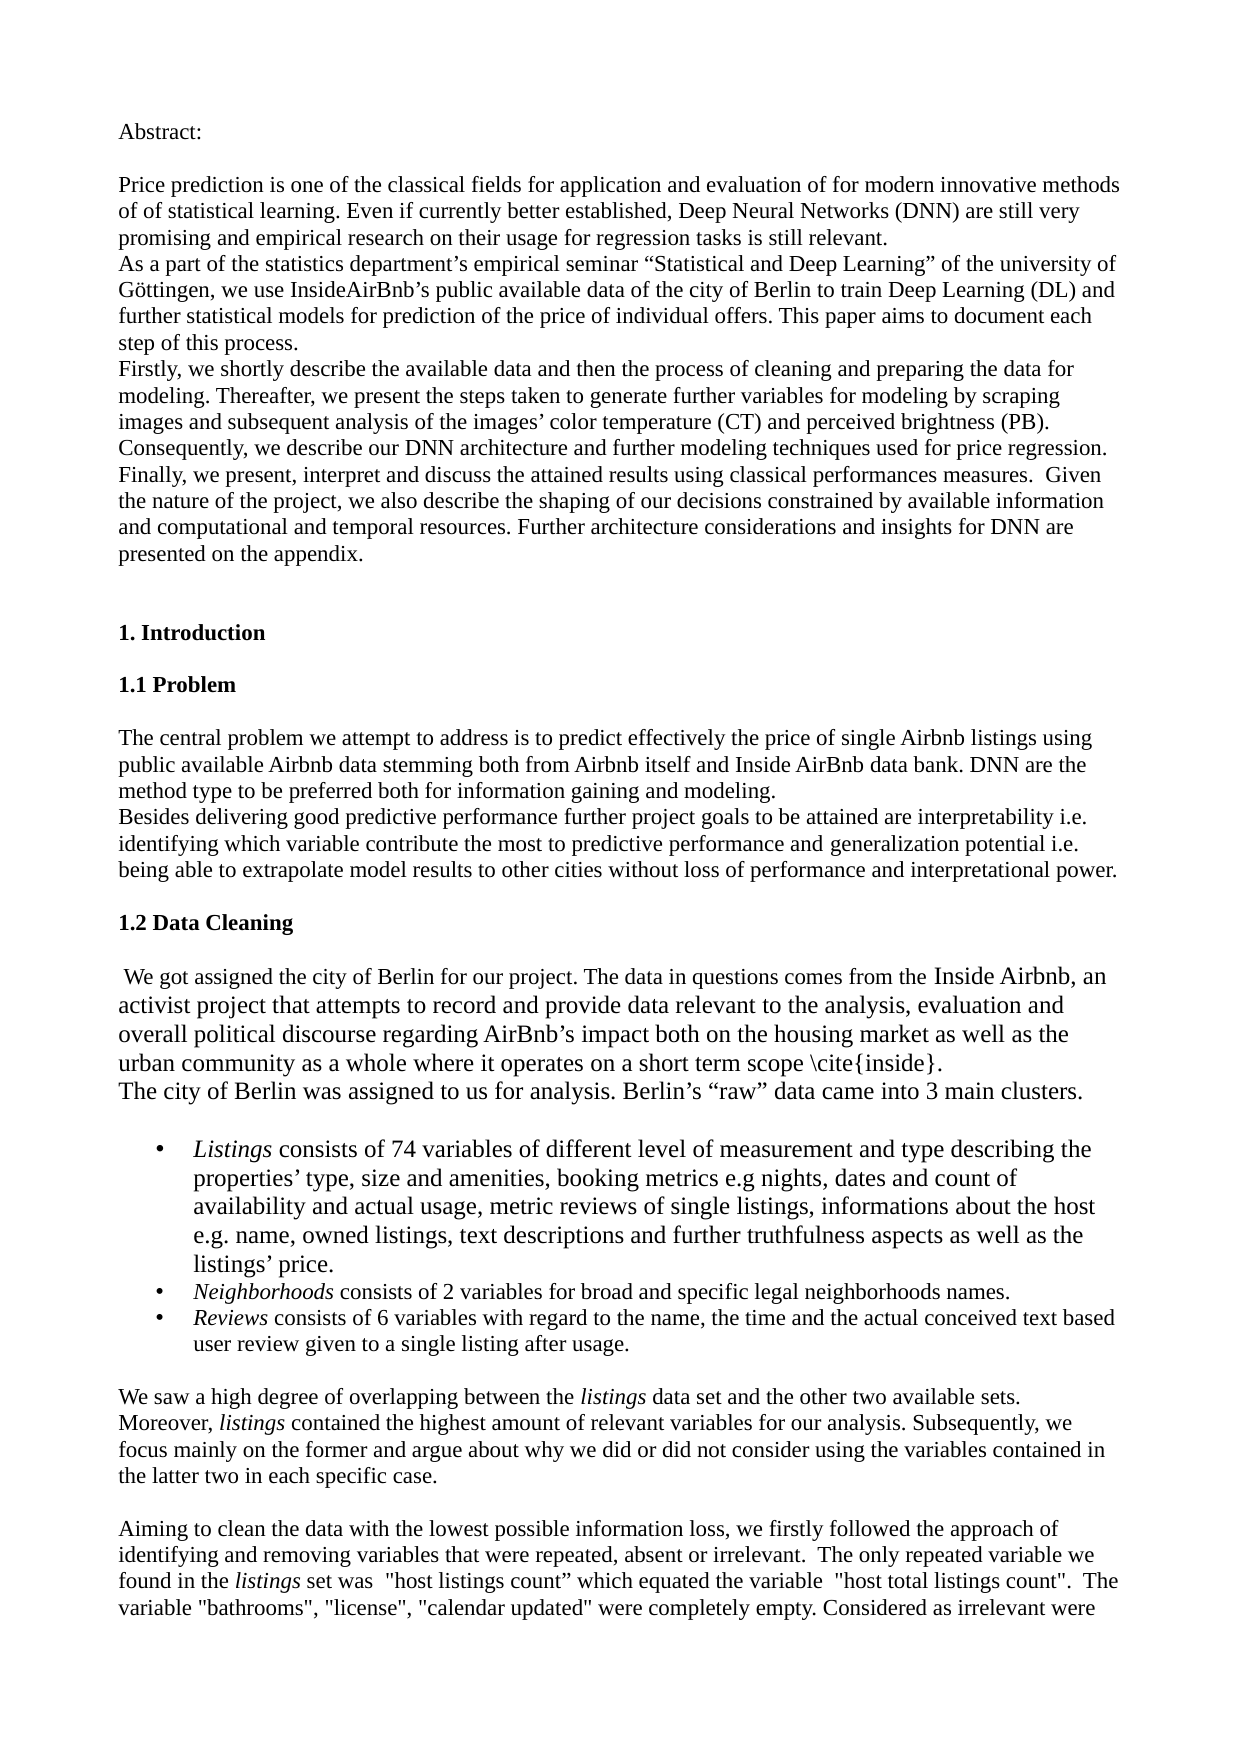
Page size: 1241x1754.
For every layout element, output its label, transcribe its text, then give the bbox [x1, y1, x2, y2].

list Listings consists of 74 variables of different level of measurement and type describing the properties’ type, size and amenities, booking metrics e.g nights, dates and count of availability and actual usage, metric reviews of single listings, informations about the host e.g. name, owned listings, text descriptions and further truthfulness aspects as well as the listings’ price. [156, 1134, 1122, 1278]
text We saw a high degree of overlapping between the listings data set and the other two available sets. Moreover, listings contained the highest amount of relevant variables for our analysis. Subsequently, we focus mainly on the former and argue about why we did or did not consider using the variables contained in the latter two in each specific case. [118, 1383, 1122, 1488]
text 1.1 Problem [118, 672, 1122, 698]
text Firstly, we shortly describe the available data and then the process of cleaning and preparing the data for modeling. Thereafter, we present the steps taken to generate further variables for modeling by scraping images and subsequent analysis of the images’ color temperature (CT) and perceived brightness (PB). [118, 355, 1122, 434]
list Reviews consists of 6 variables with regard to the name, the time and the actual conceived text based user review given to a single listing after usage. [156, 1304, 1122, 1357]
text The central problem we attempt to address is to predict effectively the price of single Airbnb listings using public available Airbnb data stemming both from Airbnb itself and Inside AirBnb data bank. DNN are the method type to be preferred both for information gaining and modeling. [118, 724, 1122, 803]
text Aiming to clean the data with the lowest possible information loss, we firstly followed the approach of identifying and removing variables that were repeated, absent or irrelevant. The only repeated variable we found in the listings set was "host listings count” which equated the variable "host total listings count". The variable "bathrooms", "license", "calendar updated" were completely empty. Considered as irrelevant were [118, 1515, 1122, 1620]
text Consequently, we describe our DNN architecture and further modeling techniques used for price regression. Finally, we present, interpret and discuss the attained results using classical performances measures. Given the nature of the project, we also describe the shaping of our decisions constrained by available information and computational and temporal resources. Further architecture considerations and insights for DNN are presented on the appendix. [118, 434, 1122, 566]
text 1. Introduction [118, 619, 1122, 645]
text We got assigned the city of Berlin for our project. The data in questions comes from the Inside Airbnb, an activist project that attempts to record and provide data relevant to the analysis, evaluation and overall political discourse regarding AirBnb’s impact both on the housing market as well as the urban community as a whole where it operates on a short term scope \cite{inside}. [118, 961, 1122, 1076]
text The city of Berlin was assigned to us for analysis. Berlin’s “raw” data came into 3 main clusters. [118, 1076, 1122, 1105]
list Neighborhoods consists of 2 variables for broad and specific legal neighborhoods names. [156, 1278, 1122, 1304]
text Besides delivering good predictive performance further project goals to be attained are interpretability i.e. identifying which variable contribute the most to predictive performance and generalization potential i.e. being able to extrapolate model results to other cities without loss of performance and interpretational power. [118, 803, 1122, 882]
text 1.2 Data Cleaning [118, 909, 1122, 935]
text As a part of the statistics department’s empirical seminar “Statistical and Deep Learning” of the university of Göttingen, we use InsideAirBnb’s public available data of the city of Berlin to train Deep Learning (DL) and further statistical models for prediction of the price of individual offers. This paper aims to document each step of this process. [118, 250, 1122, 355]
text Abstract: [118, 118, 1122, 144]
text Price prediction is one of the classical fields for application and evaluation of for modern innovative methods of of statistical learning. Even if currently better established, Deep Neural Networks (DNN) are still very promising and empirical research on their usage for regression tasks is still relevant. [118, 171, 1122, 250]
